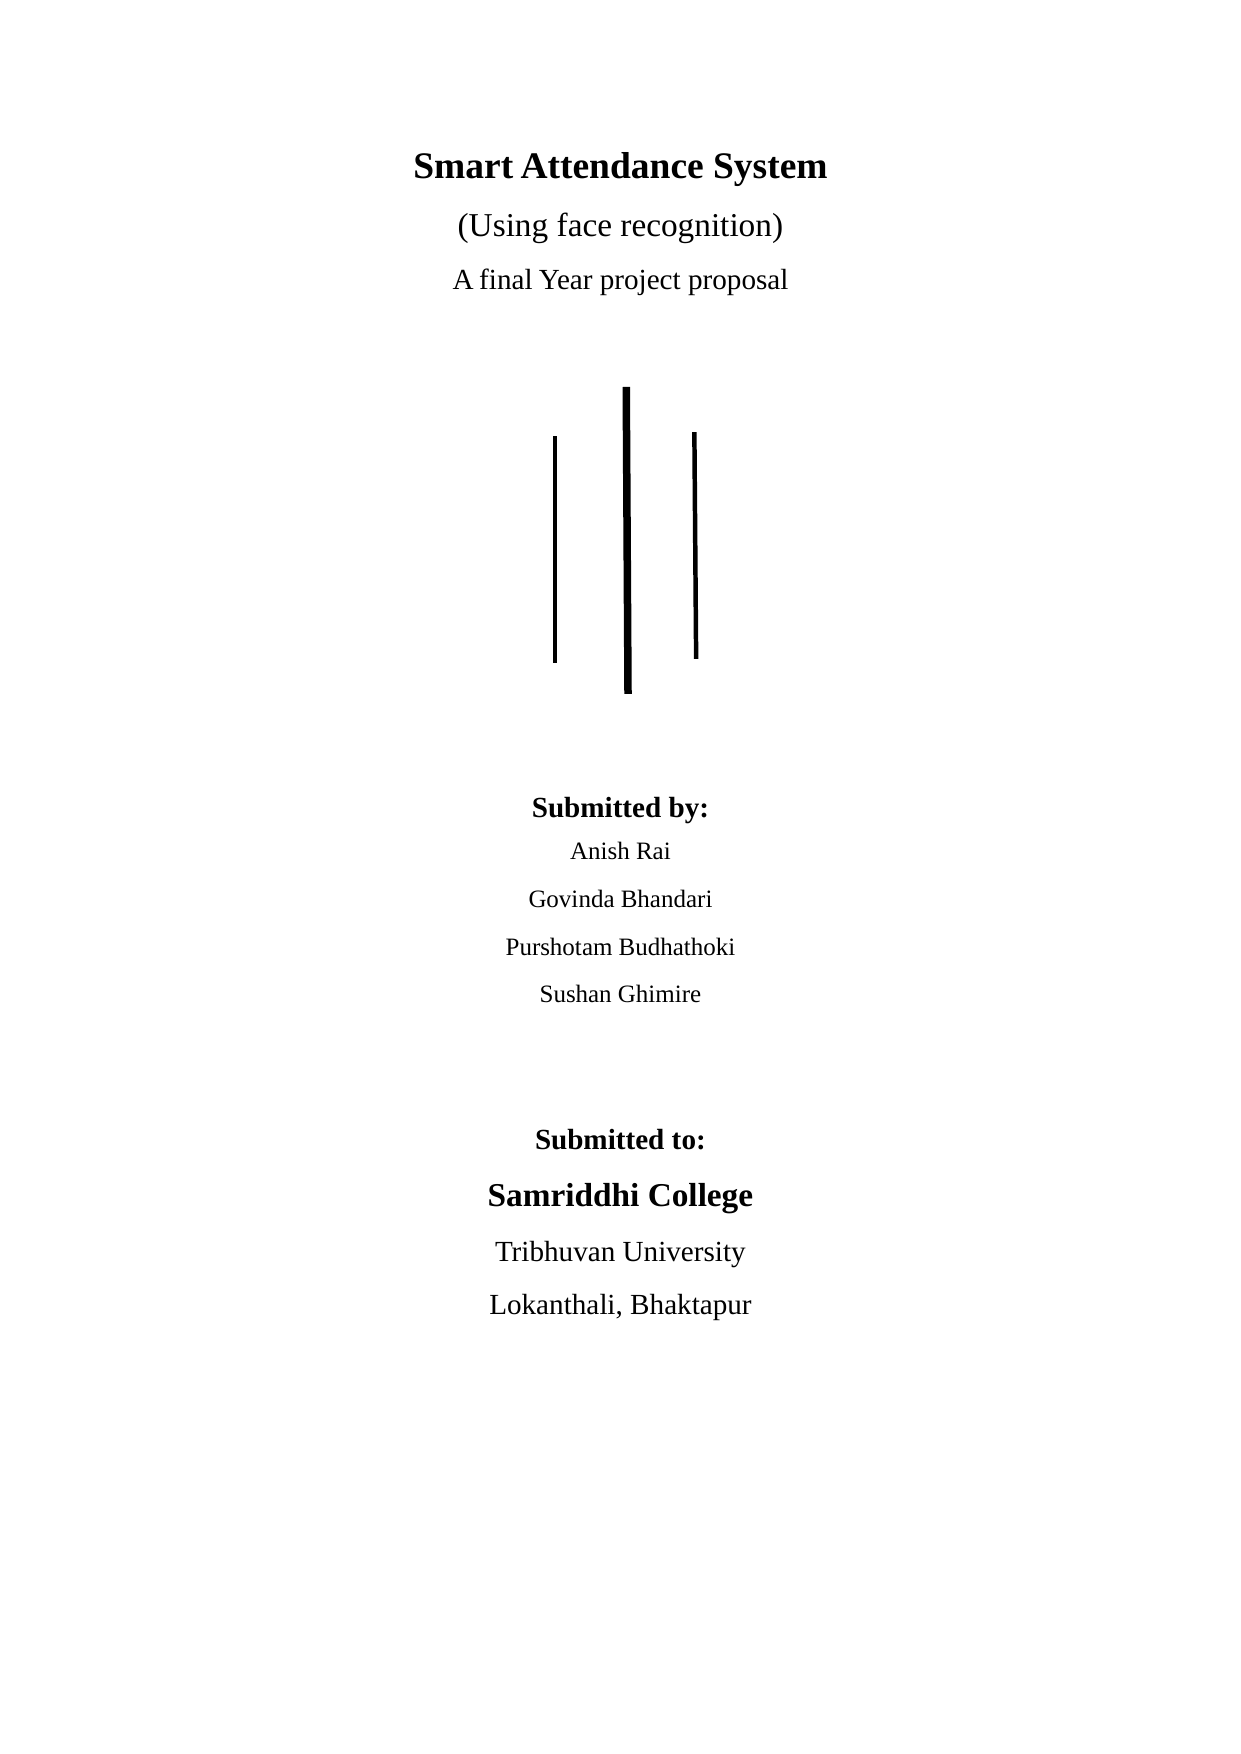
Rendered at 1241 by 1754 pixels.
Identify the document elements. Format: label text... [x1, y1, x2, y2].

subtitle (Using face recognition) [118, 205, 1122, 243]
text Anish Rai [118, 836, 1122, 865]
text Submitted to: [118, 1122, 1122, 1156]
subtitle A final Year project proposal [118, 262, 1122, 296]
subtitle Submitted by: [118, 790, 1122, 824]
title ­Smart Attendance System [118, 143, 1122, 186]
text Samriddhi College [118, 1175, 1122, 1213]
text Govinda Bhandari [118, 884, 1122, 913]
text Purshotam Budhathoki [118, 932, 1122, 960]
text Lokanthali, Bhaktapur [118, 1287, 1122, 1321]
text Sushan Ghimire [118, 979, 1122, 1008]
text Tribhuvan University [118, 1234, 1122, 1267]
